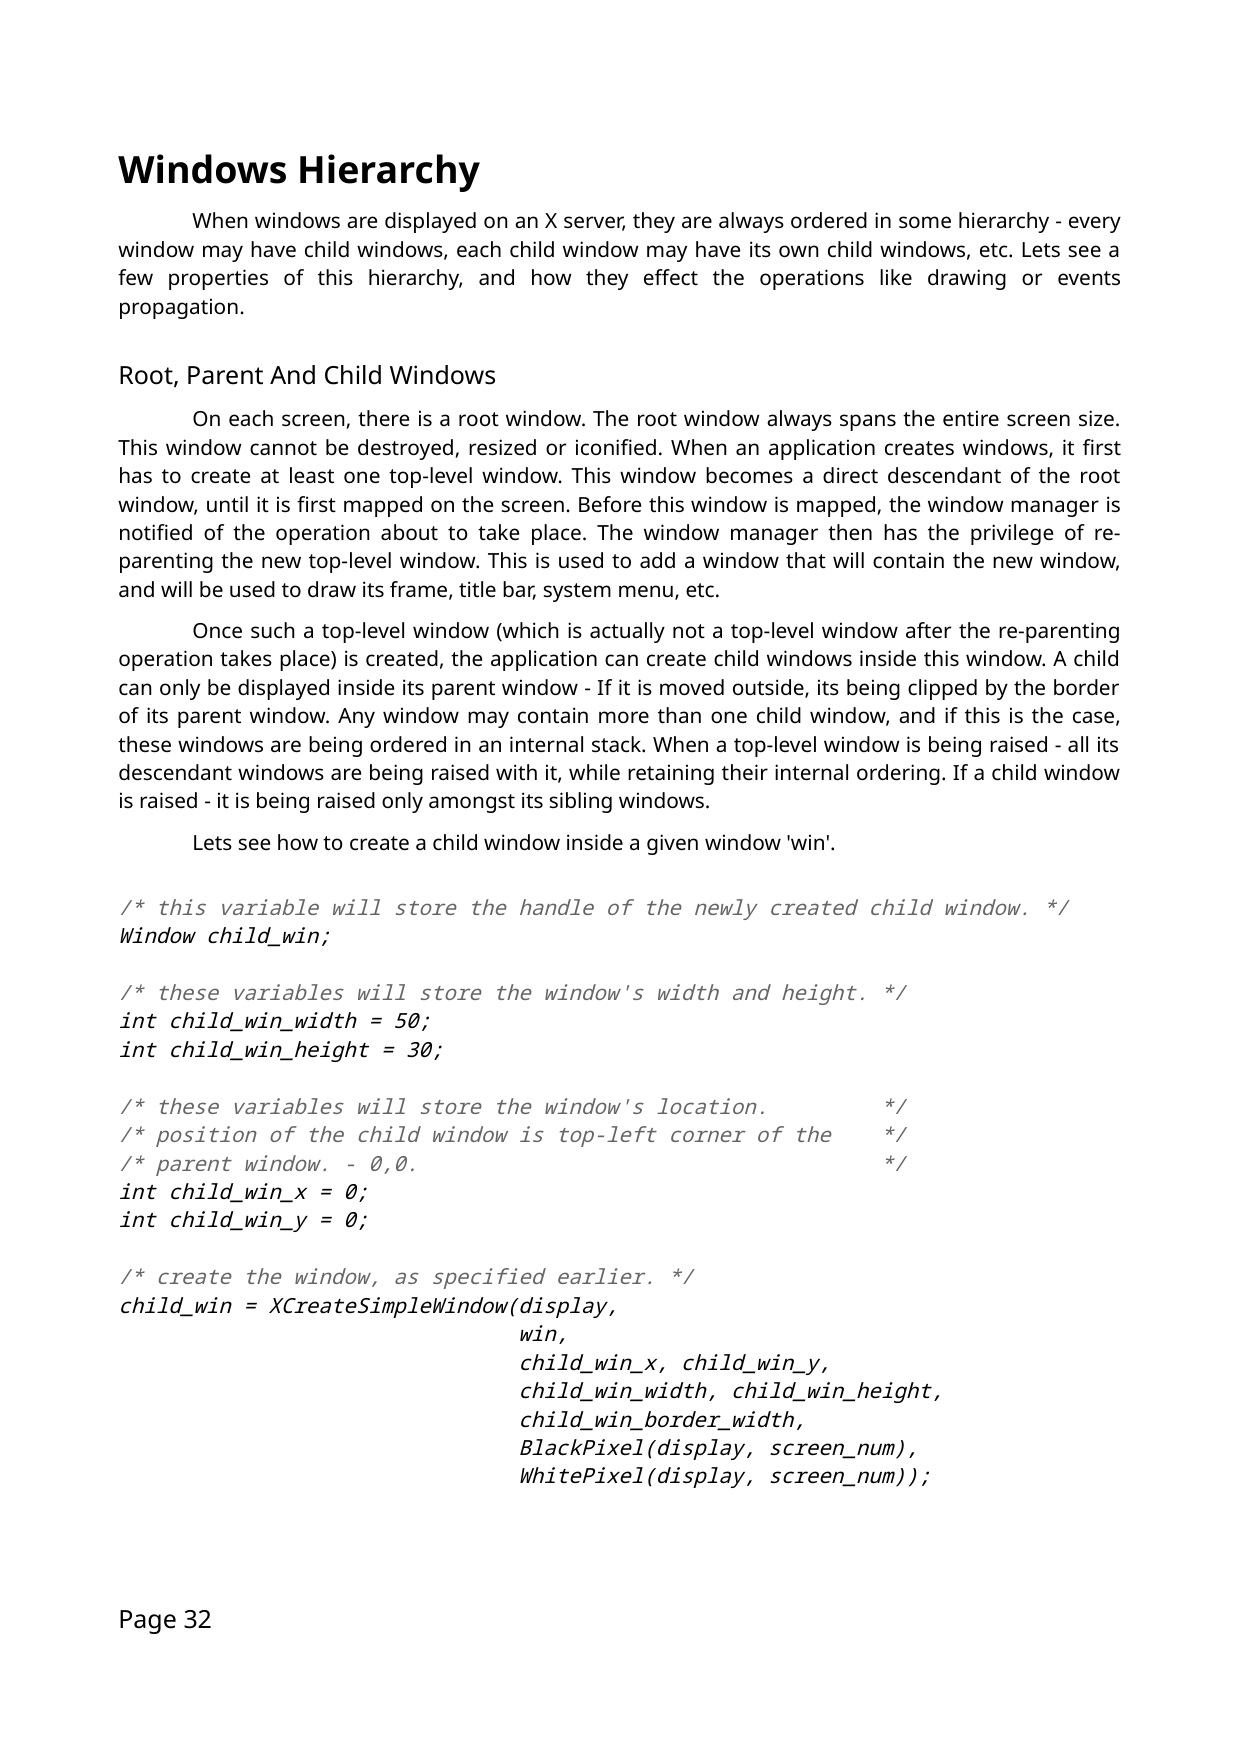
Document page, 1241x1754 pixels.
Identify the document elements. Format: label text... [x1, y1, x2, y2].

text When windows are displayed on an X server, they are always ordered in some hierarchy - every window may have child windows, each child window may have its own child windows, etc. Lets see a few properties of this hierarchy, and how they effect the operations like drawing or events propagation. [118, 207, 1122, 320]
text Lets see how to create a child window inside a given window 'win'. [118, 828, 1122, 856]
text WhitePixel(display, screen_num)); [118, 1462, 1122, 1490]
text child_win = XCreateSimpleWindow(display, [118, 1291, 1122, 1319]
text /* these variables will store the window's width and height. */ [118, 978, 1122, 1007]
text Once such a top-level window (which is actually not a top-level window after the re-parenting operation takes place) is created, the application can create child windows inside this window. A child can only be displayed inside its parent window - If it is moved outside, its being clipped by the border of its parent window. Any window may contain more than one child window, and if this is the case, these windows are being ordered in an internal stack. When a top-level window is being raised - all its descendant windows are being raised with it, while retaining their internal ordering. If a child window is raised - it is being raised only amongst its sibling windows. [118, 616, 1122, 815]
text BlackPixel(display, screen_num), [118, 1433, 1122, 1462]
text child_win_x, child_win_y, [118, 1348, 1122, 1376]
text child_win_border_width, [118, 1405, 1122, 1433]
text /* create the window, as specified earlier. */ [118, 1262, 1122, 1291]
text int child_win_height = 30; [118, 1035, 1122, 1063]
text Window child_win; [118, 921, 1122, 950]
text /* parent window. - 0,0. */ [118, 1149, 1122, 1177]
subtitle Windows Hierarchy [118, 143, 1122, 194]
text /* position of the child window is top-left corner of the */ [118, 1120, 1122, 1149]
text win, [118, 1319, 1122, 1348]
text int child_win_width = 50; [118, 1007, 1122, 1035]
text /* these variables will store the window's location. */ [118, 1092, 1122, 1120]
subtitle Root, Parent And Child Windows [118, 358, 1122, 392]
text On each screen, there is a root window. The root window always spans the entire screen size. This window cannot be destroyed, resized or iconified. When an application creates windows, it first has to create at least one top-level window. This window becomes a direct descendant of the root window, until it is first mapped on the screen. Before this window is mapped, the window manager is notified of the operation about to take place. The window manager then has the privilege of re-parenting the new top-level window. This is used to add a window that will contain the new window, and will be used to draw its frame, title bar, system menu, etc. [118, 404, 1122, 603]
text int child_win_y = 0; [118, 1206, 1122, 1234]
text int child_win_x = 0; [118, 1177, 1122, 1206]
text /* this variable will store the handle of the newly created child window. */ [118, 893, 1122, 921]
text child_win_width, child_win_height, [118, 1376, 1122, 1405]
